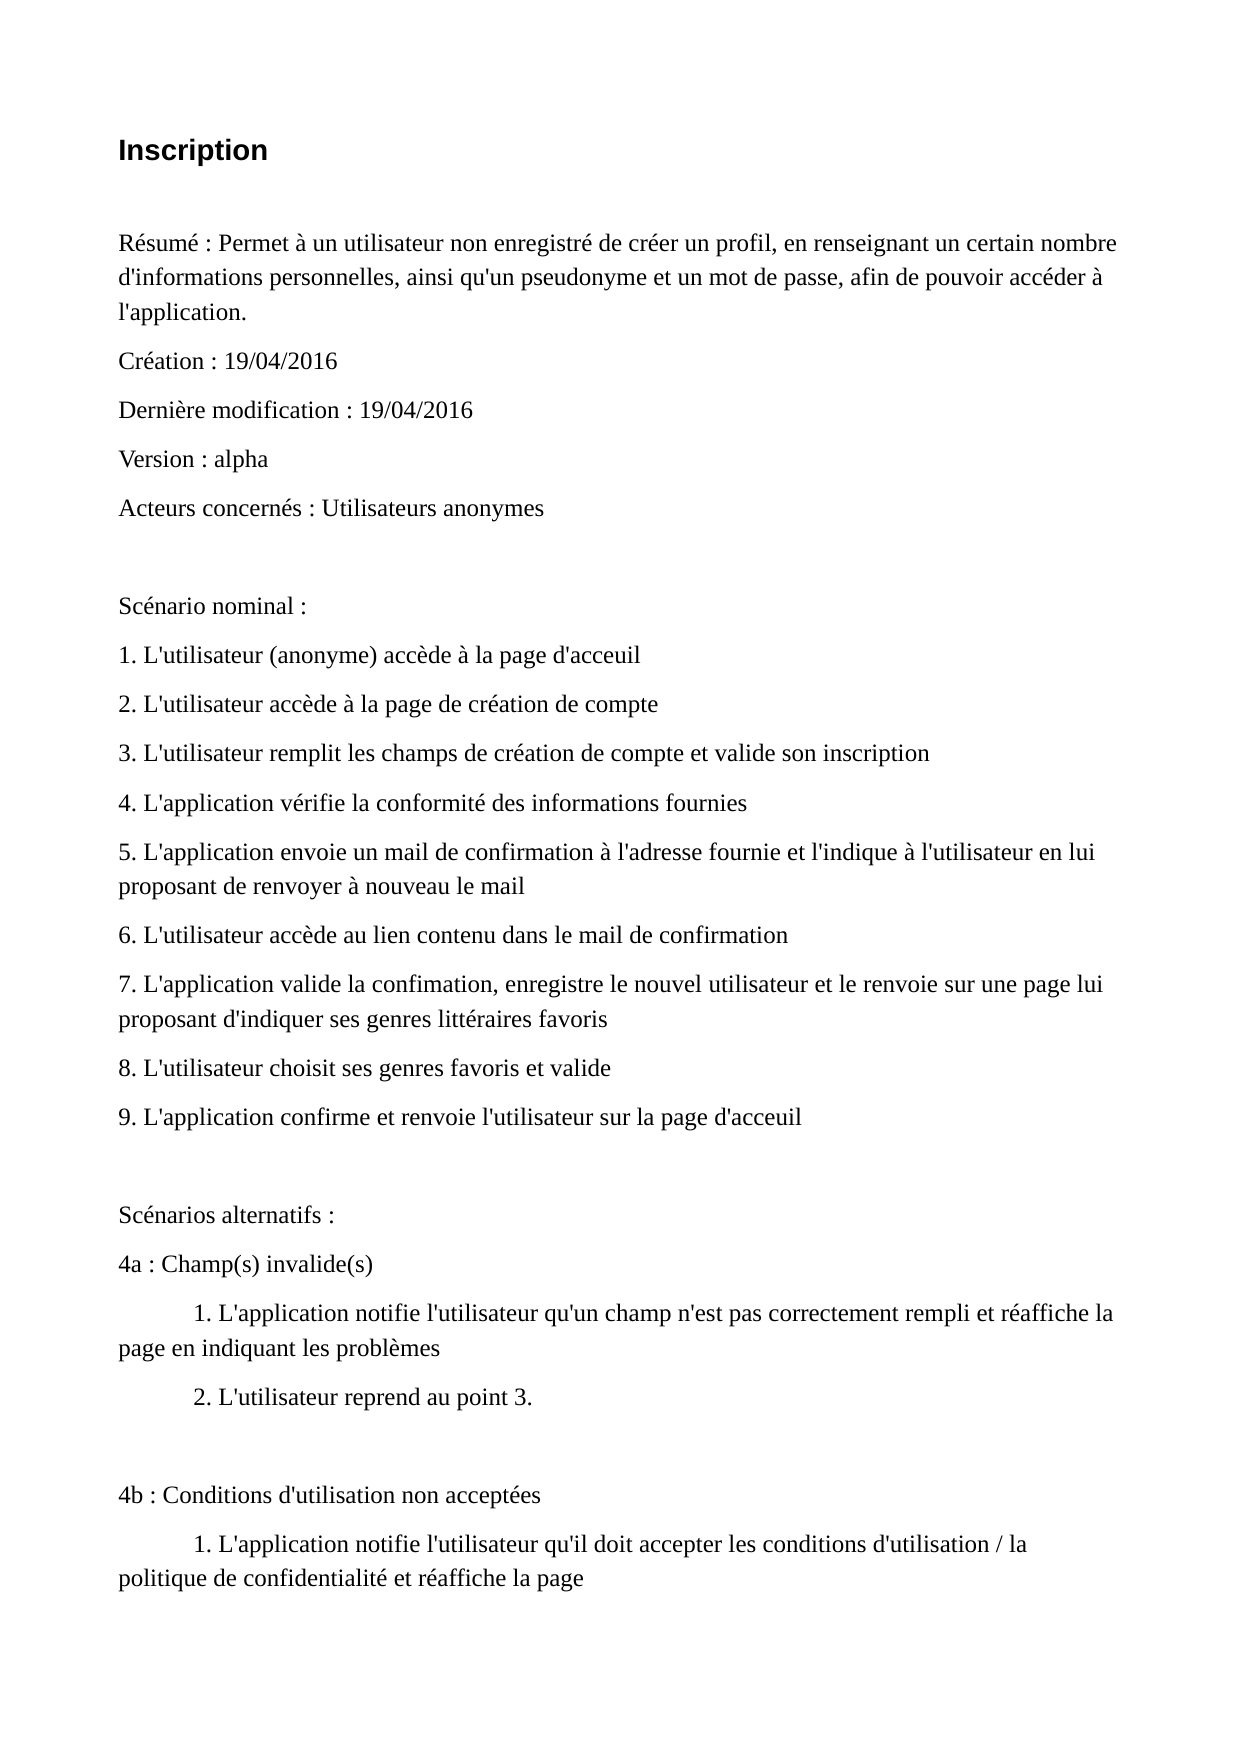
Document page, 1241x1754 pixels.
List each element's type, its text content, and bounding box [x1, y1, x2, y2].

text 4b : Conditions d'utilisation non acceptées [118, 1480, 1122, 1508]
text 1. L'utilisateur (anonyme) accède à la page d'acceuil [118, 640, 1122, 669]
text 5. L'application envoie un mail de confirmation à l'adresse fournie et l'indique à l'utilisateur en lui proposant de renvoyer à nouveau le mail [118, 837, 1122, 900]
text 6. L'utilisateur accède au lien contenu dans le mail de confirmation [118, 920, 1122, 949]
text 8. L'utilisateur choisit ses genres favoris et valide [118, 1053, 1122, 1082]
text 4a : Champ(s) invalide(s) [118, 1249, 1122, 1278]
text 3. L'utilisateur remplit les champs de création de compte et valide son inscription [118, 738, 1122, 767]
text Version : alpha [118, 444, 1122, 473]
text 2. L'utilisateur reprend au point 3. [118, 1382, 1122, 1410]
subtitle Inscription [118, 133, 1122, 166]
text 1. L'application notifie l'utilisateur qu'un champ n'est pas correctement rempli et réaffiche la page en indiquant les problèmes [118, 1298, 1122, 1361]
text Acteurs concernés : Utilisateurs anonymes [118, 493, 1122, 522]
text Dernière modification : 19/04/2016 [118, 395, 1122, 424]
text Résumé : Permet à un utilisateur non enregistré de créer un profil, en renseignant un certain nombre d'informations personnelles, ainsi qu'un pseudonyme et un mot de passe, afin de pouvoir accéder à l'application. [118, 228, 1122, 326]
text 1. L'application notifie l'utilisateur qu'il doit accepter les conditions d'utilisation / la politique de confidentialité et réaffiche la page [118, 1529, 1122, 1592]
text 4. L'application vérifie la conformité des informations fournies [118, 788, 1122, 816]
text Création : 19/04/2016 [118, 346, 1122, 375]
text Scénario nominal : [118, 591, 1122, 620]
text 9. L'application confirme et renvoie l'utilisateur sur la page d'acceuil [118, 1102, 1122, 1131]
text 7. L'application valide la confimation, enregistre le nouvel utilisateur et le renvoie sur une page lui proposant d'indiquer ses genres littéraires favoris [118, 969, 1122, 1032]
text 2. L'utilisateur accède à la page de création de compte [118, 689, 1122, 718]
text Scénarios alternatifs : [118, 1200, 1122, 1229]
